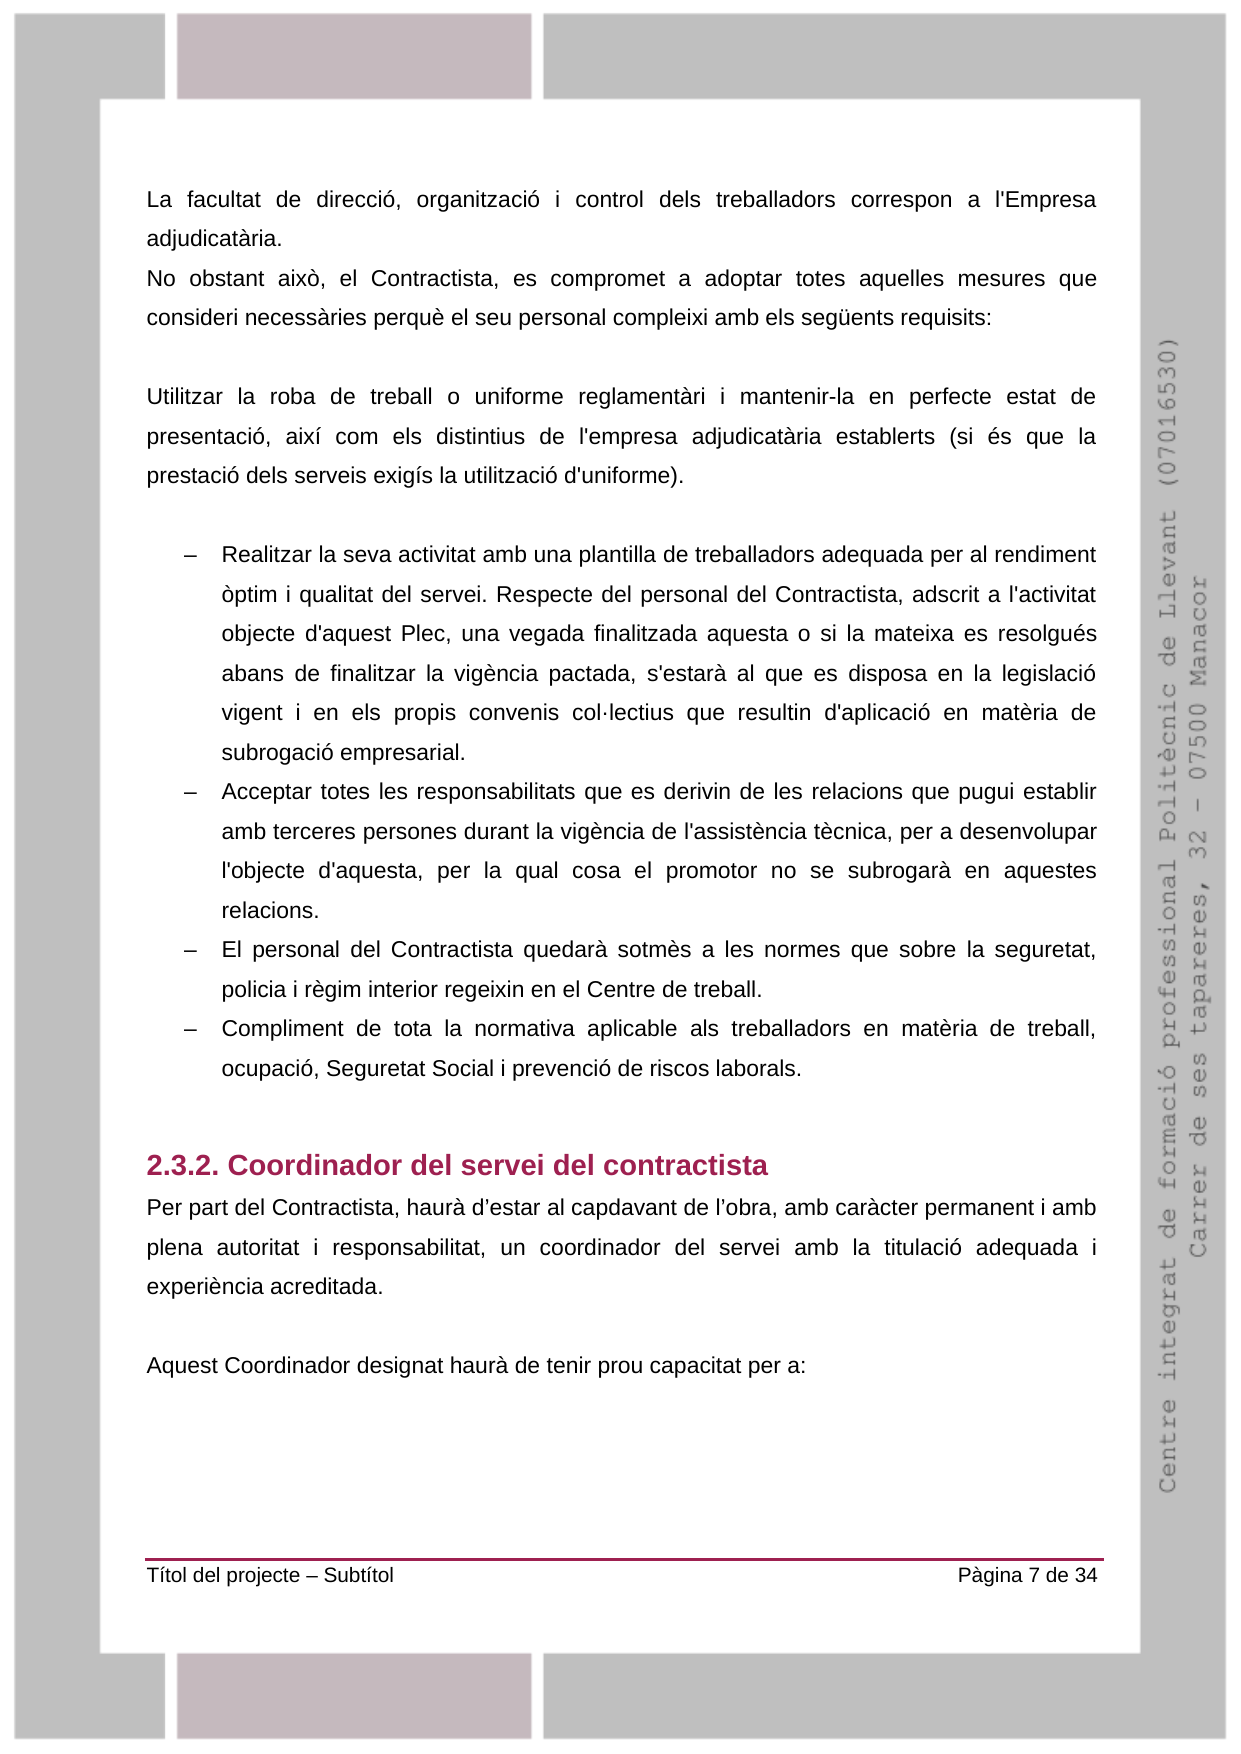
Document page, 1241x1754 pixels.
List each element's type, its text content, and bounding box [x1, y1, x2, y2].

list Acceptar totes les responsabilitats que es derivin de les relacions que pugui establir amb terceres persones durant la vigència de l'assistència tècnica, per a desenvolupar l'objecte d'aquesta, per la qual cosa el promotor no se subrogarà en aquestes relacions. [184, 778, 1098, 923]
list El personal del Contractista quedarà sotmès a les normes que sobre la seguretat, policia i règim interior regeixin en el Centre de treball. [184, 936, 1098, 1002]
text La facultat de direcció, organització i control dels treballadors correspon a l'Empresa adjudicatària. [146, 186, 1098, 252]
list Compliment de tota la normativa aplicable als treballadors en matèria de treball, ocupació, Seguretat Social i prevenció de riscos laborals. [184, 1015, 1098, 1081]
picture [0, 0, 1241, 1754]
text Aquest Coordinador designat haurà de tenir prou capacitat per a: [146, 1352, 1098, 1378]
text No obstant això, el Contractista, es compromet a adoptar totes aquelles mesures que consideri necessàries perquè el seu personal compleixi amb els següents requisits: [146, 265, 1098, 331]
text Utilitzar la roba de treball o uniforme reglamentàri i mantenir-la en perfecte estat de presentació, així com els distintius de l'empresa adjudicatària establerts (si és que la prestació dels serveis exigís la utilització d'uniforme). [146, 383, 1098, 489]
text Per part del Contractista, haurà d’estar al capdavant de l’obra, amb caràcter permanent i amb plena autoritat i responsabilitat, un coordinador del servei amb la titulació adequada i experiència acreditada. [146, 1194, 1098, 1299]
subtitle 2.3.2. Coordinador del servei del contractista [146, 1148, 1098, 1182]
list Realitzar la seva activitat amb una plantilla de treballadors adequada per al rendiment òptim i qualitat del servei. Respecte del personal del Contractista, adscrit a l'activitat objecte d'aquest Plec, una vegada finalitzada aquesta o si la mateixa es resolgués abans de finalitzar la vigència pactada, s'estarà al que es disposa en la legislació vigent i en els propis convenis col·lectius que resultin d'aplicació en matèria de subrogació empresarial. [184, 541, 1098, 765]
